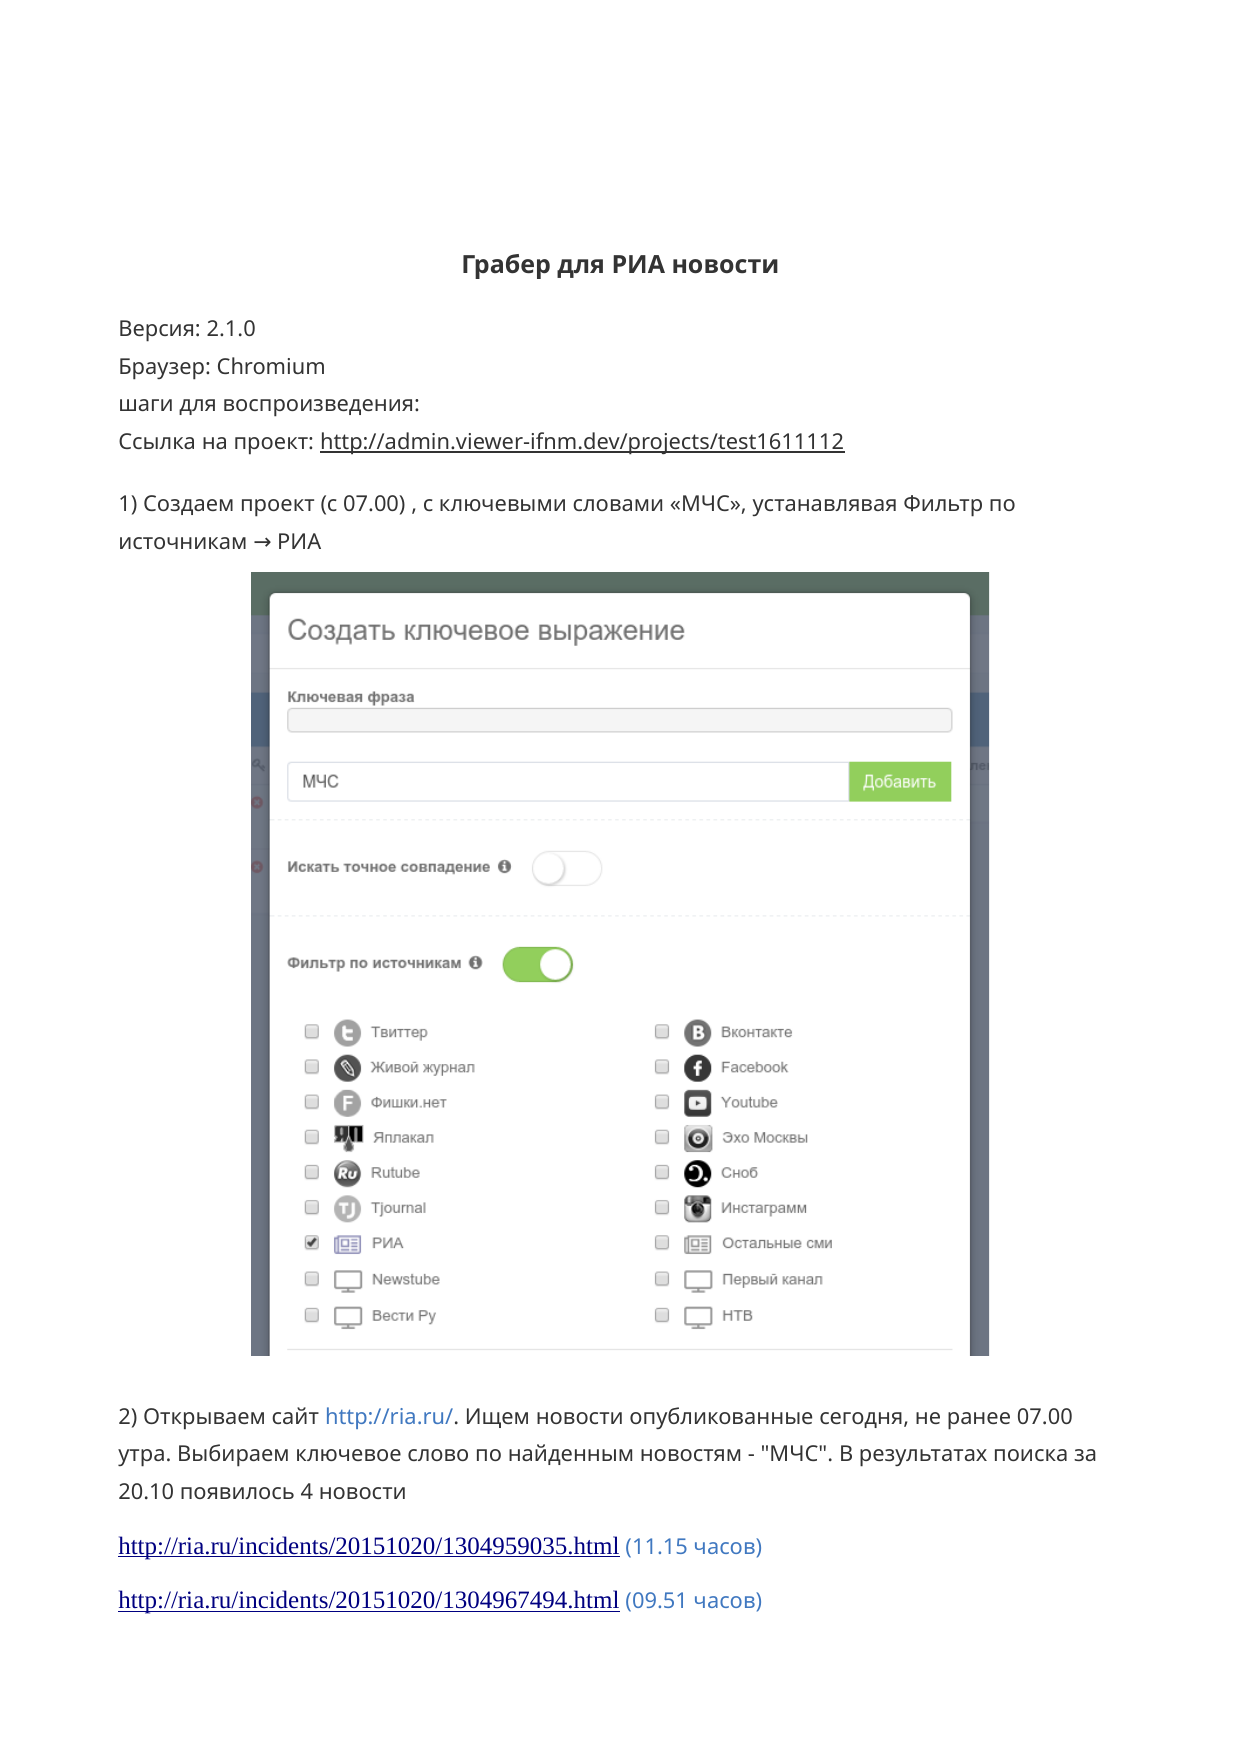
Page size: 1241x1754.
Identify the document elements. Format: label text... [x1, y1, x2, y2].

text 2) Открываем сайт http://ria.ru/. Ищем новости опубликованные сегодня, не ранее 07.00 утра. Выбираем ключевое слово по найденным новостям - "МЧС". В результатах поиска за 20.10 появилось 4 новости [118, 1393, 1122, 1506]
picture [251, 572, 990, 1356]
text 1) Создаем проект (с 07.00) , с ключевыми словами «МЧС», устанавлявая Фильтр по источникам → РИА [118, 481, 1122, 556]
text Версия: 2.1.0 Браузер: Chromium шаги для воспроизведения: Ссылка на проект: http://admin.viewer-ifnm.dev/projects/test1611112 [118, 306, 1122, 456]
text http://ria.ru/incidents/20151020/1304967494.html (09.51 часов) [118, 1585, 1122, 1615]
text http://ria.ru/incidents/20151020/1304959035.html (11.15 часов) [118, 1531, 1122, 1560]
text Грабер для РИА новости [118, 243, 1122, 281]
